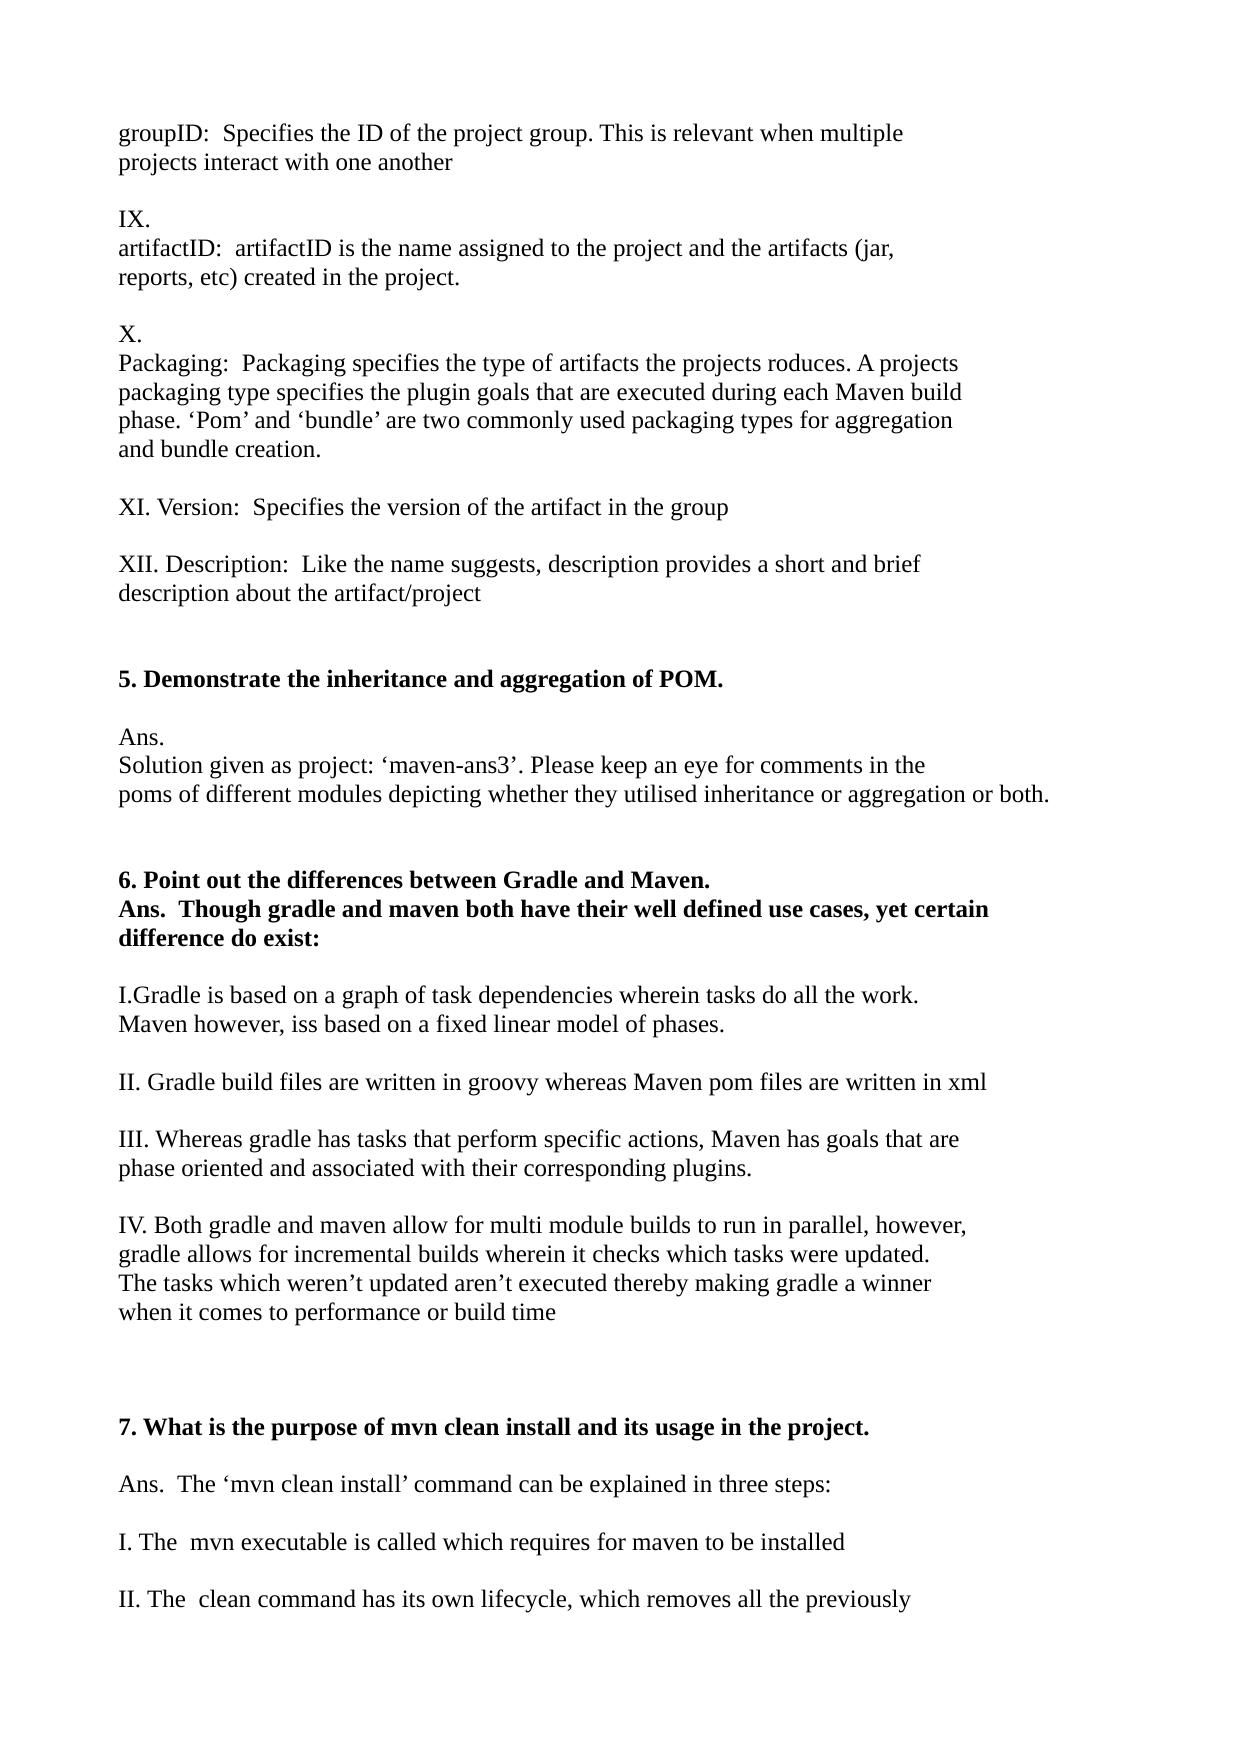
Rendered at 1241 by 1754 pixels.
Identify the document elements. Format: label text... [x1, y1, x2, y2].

text poms of different modules depicting whether they utilised inheritance or aggregation or both. [118, 779, 1122, 808]
text difference do exist: [118, 923, 1122, 952]
text when it comes to performance or build time [118, 1297, 1122, 1326]
text The tasks which weren’t updated aren’t executed thereby making gradle a winner [118, 1268, 1122, 1297]
text Ans. ​ Though gradle and maven both have their well defined use cases, yet certain [118, 894, 1122, 923]
text phase oriented and associated with their corresponding plugins. [118, 1153, 1122, 1182]
text XI. Version: ​ Specifies the version of the artifact in the group [118, 492, 1122, 521]
text II. The ​ clean​ command has its own lifecycle, which removes all the previously [118, 1584, 1122, 1613]
text Packaging: ​ Packaging specifies the type of artifacts the projects roduces. A projects [118, 348, 1122, 377]
text II. Gradle build files are written in groovy whereas Maven pom files are written in xml [118, 1067, 1122, 1096]
text IX. [118, 204, 1122, 233]
text X. [118, 319, 1122, 348]
text artifactID: ​ artifactID is the name assigned to the project and the artifacts (jar, [118, 233, 1122, 262]
text I.Gradle is based on a graph of task dependencies wherein tasks do all the work. [118, 981, 1122, 1009]
text Ans. [118, 722, 1122, 751]
text 7. What is the purpose of mvn clean install and its usage in the project. [118, 1412, 1122, 1441]
text groupID: ​ Specifies the ID of the project group. This is relevant when multiple [118, 118, 1122, 147]
text I. The ​ mvn​ executable is called which requires for maven to be installed [118, 1527, 1122, 1556]
text IV. Both gradle and maven allow for multi module builds to run in parallel, however, [118, 1211, 1122, 1239]
text description about the artifact/project [118, 578, 1122, 607]
text packaging type specifies the plugin goals that are executed during each Maven build [118, 377, 1122, 406]
text III. Whereas gradle has tasks that perform specific actions, Maven has goals that are [118, 1124, 1122, 1153]
text and bundle creation. [118, 434, 1122, 463]
text 5. Demonstrate the inheritance and aggregation of POM. [118, 664, 1122, 693]
text 6. Point out the differences between Gradle and Maven. [118, 866, 1122, 894]
text gradle allows for incremental builds wherein it checks which tasks were updated. [118, 1239, 1122, 1268]
text projects interact with one another [118, 147, 1122, 176]
text Maven however, iss based on a fixed linear model of phases. [118, 1009, 1122, 1038]
text Solution given as project: ‘maven-ans3’. Please keep an eye for comments in the [118, 751, 1122, 779]
text reports, etc) created in the project. [118, 262, 1122, 291]
text phase. ‘Pom’ and ‘bundle’ are two commonly used packaging types for aggregation [118, 406, 1122, 434]
text Ans. ​ The ‘mvn clean install’ command can be explained in three steps: [118, 1469, 1122, 1498]
text XII. Description: ​ Like the name suggests, description provides a short and brief [118, 549, 1122, 578]
